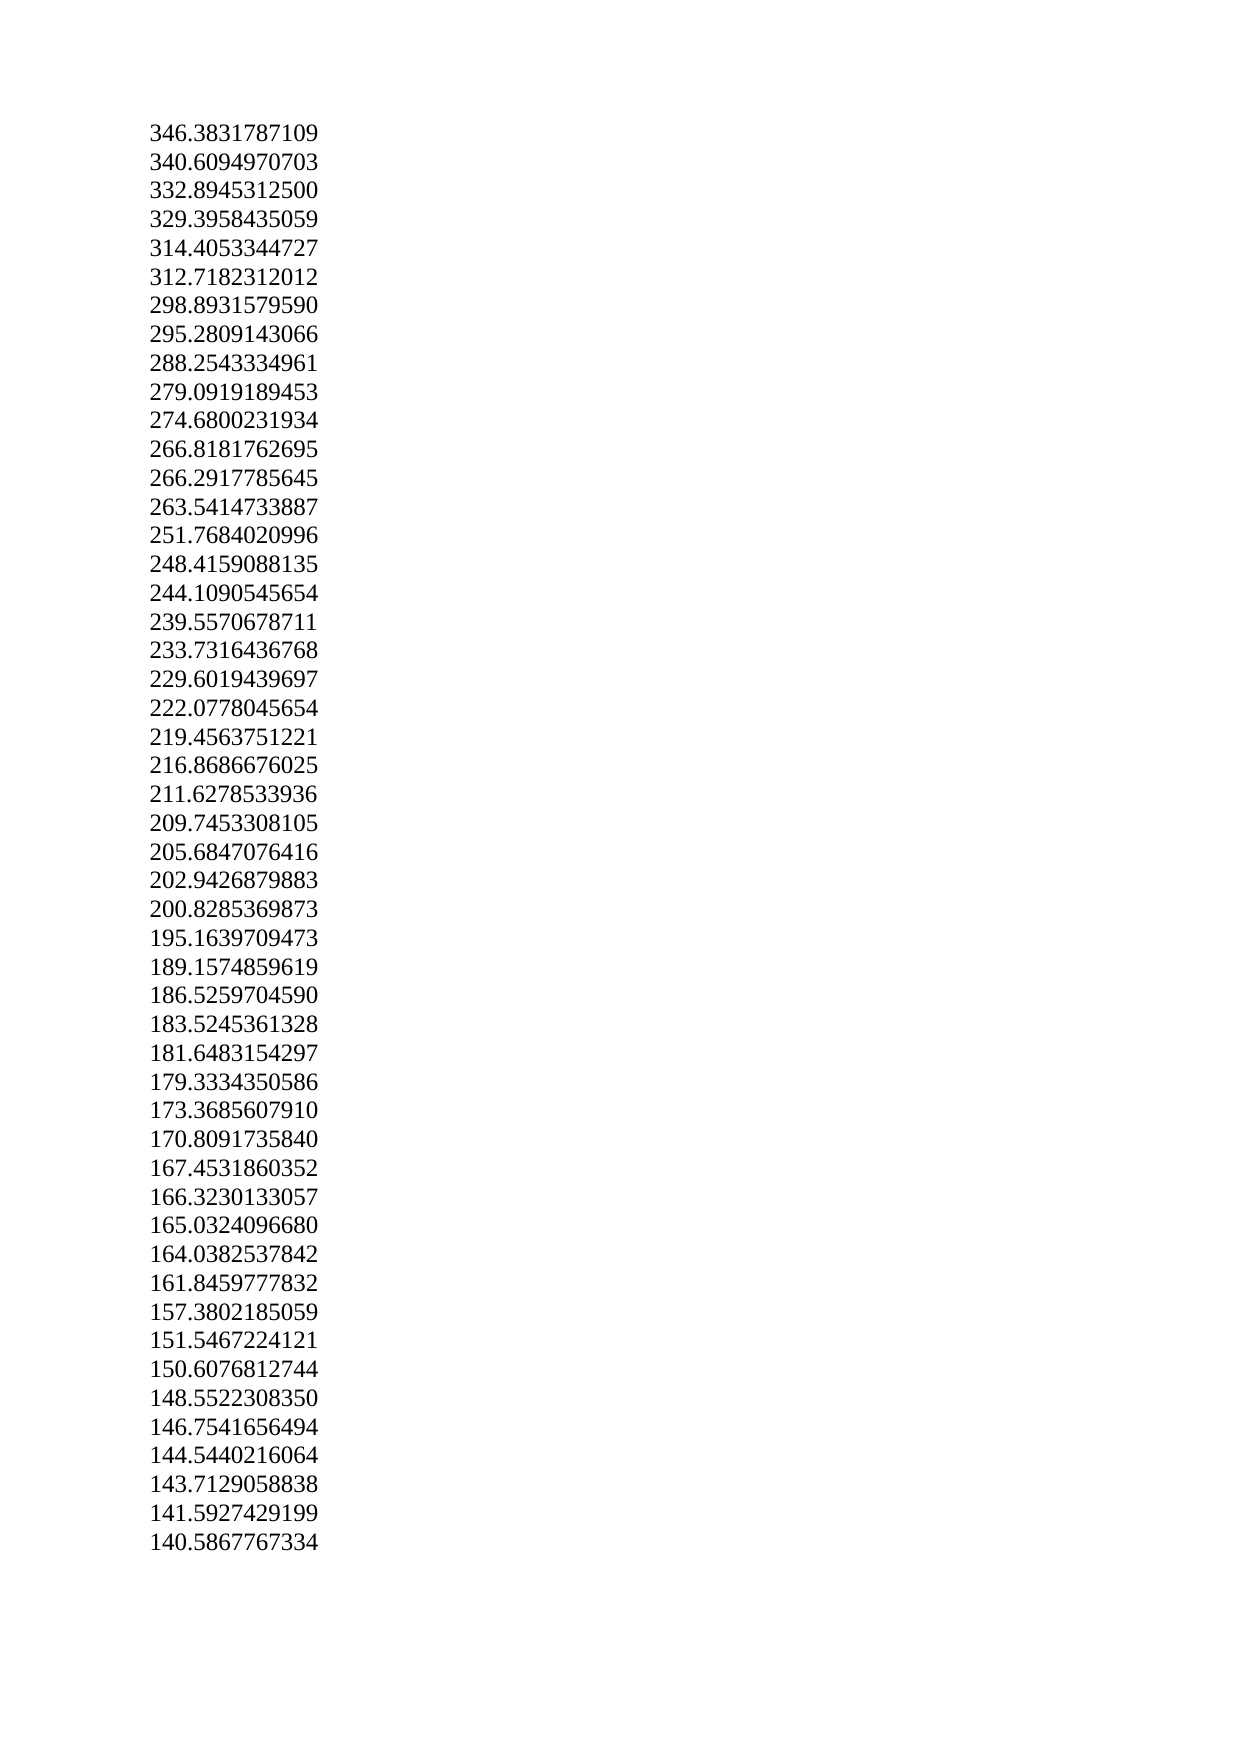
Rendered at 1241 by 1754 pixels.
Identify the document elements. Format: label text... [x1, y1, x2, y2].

text 222.0778045654 [118, 693, 1122, 722]
text 332.8945312500 [118, 176, 1122, 204]
text 195.1639709473 [118, 923, 1122, 952]
text 144.5440216064 [118, 1441, 1122, 1469]
text 239.5570678711 [118, 607, 1122, 636]
text 298.8931579590 [118, 291, 1122, 319]
text 170.8091735840 [118, 1124, 1122, 1153]
text 181.6483154297 [118, 1038, 1122, 1067]
text 288.2543334961 [118, 348, 1122, 377]
text 340.6094970703 [118, 147, 1122, 176]
text 146.7541656494 [118, 1412, 1122, 1441]
text 233.7316436768 [118, 636, 1122, 664]
text 141.5927429199 [118, 1498, 1122, 1527]
text 314.4053344727 [118, 233, 1122, 262]
text 209.7453308105 [118, 808, 1122, 837]
text 263.5414733887 [118, 492, 1122, 521]
text 295.2809143066 [118, 319, 1122, 348]
text 266.8181762695 [118, 434, 1122, 463]
text 200.8285369873 [118, 894, 1122, 923]
text 205.6847076416 [118, 837, 1122, 866]
text 161.8459777832 [118, 1268, 1122, 1297]
text 312.7182312012 [118, 262, 1122, 291]
text 346.3831787109 [118, 118, 1122, 147]
text 211.6278533936 [118, 779, 1122, 808]
text 164.0382537842 [118, 1239, 1122, 1268]
text 219.4563751221 [118, 722, 1122, 751]
text 251.7684020996 [118, 521, 1122, 549]
text 244.1090545654 [118, 578, 1122, 607]
text 166.3230133057 [118, 1182, 1122, 1211]
text 248.4159088135 [118, 549, 1122, 578]
text 179.3334350586 [118, 1067, 1122, 1096]
text 274.6800231934 [118, 406, 1122, 434]
text 150.6076812744 [118, 1354, 1122, 1383]
text 186.5259704590 [118, 981, 1122, 1009]
text 216.8686676025 [118, 751, 1122, 779]
text 148.5522308350 [118, 1383, 1122, 1412]
text 173.3685607910 [118, 1096, 1122, 1124]
text 279.0919189453 [118, 377, 1122, 406]
text 140.5867767334 [118, 1527, 1122, 1556]
text 189.1574859619 [118, 952, 1122, 981]
text 229.6019439697 [118, 664, 1122, 693]
text 202.9426879883 [118, 866, 1122, 894]
text 151.5467224121 [118, 1326, 1122, 1354]
text 183.5245361328 [118, 1009, 1122, 1038]
text 165.0324096680 [118, 1211, 1122, 1239]
text 329.3958435059 [118, 204, 1122, 233]
text 167.4531860352 [118, 1153, 1122, 1182]
text 266.2917785645 [118, 463, 1122, 492]
text 143.7129058838 [118, 1469, 1122, 1498]
text 157.3802185059 [118, 1297, 1122, 1326]
